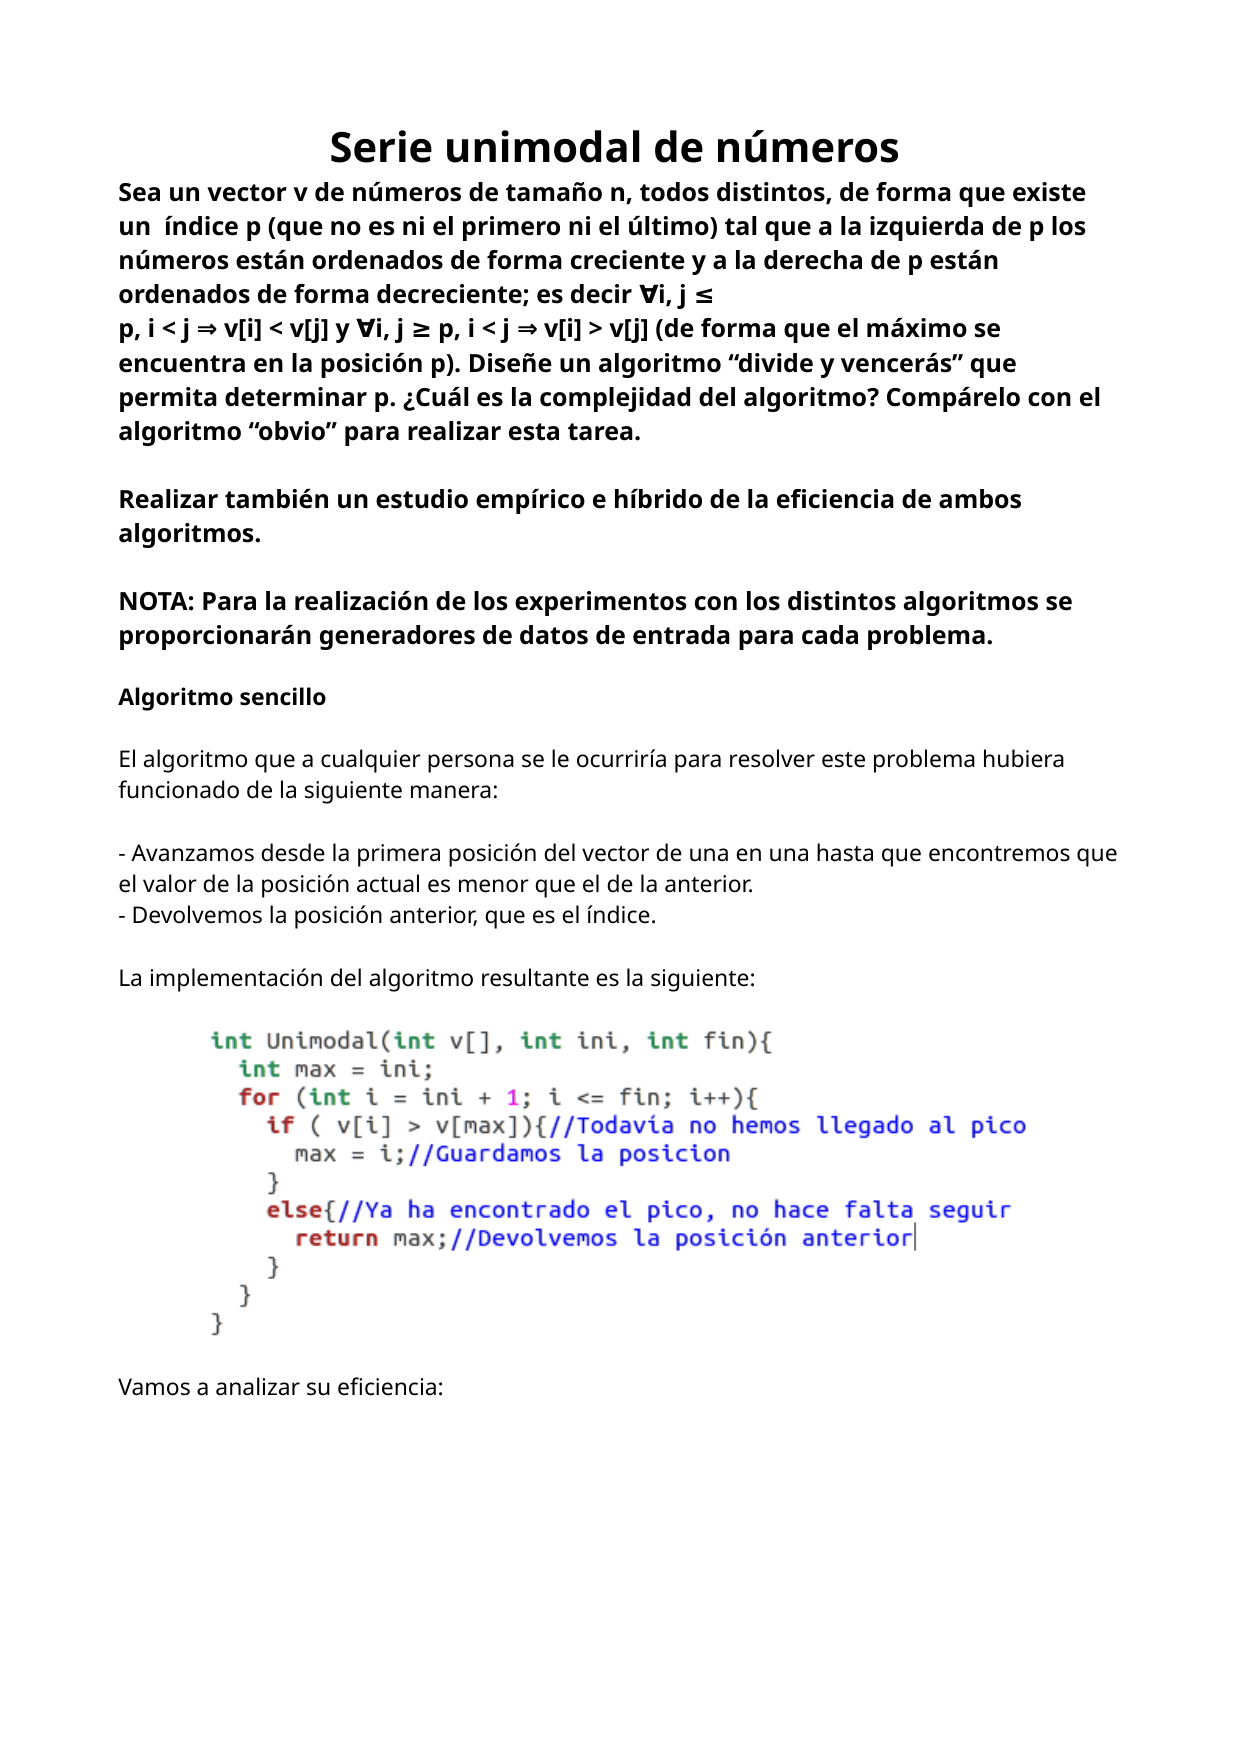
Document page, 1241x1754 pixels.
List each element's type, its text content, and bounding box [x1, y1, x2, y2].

picture [206, 1024, 1035, 1340]
text Serie unimodal de números [118, 118, 1122, 175]
text El algoritmo que a cualquier persona se le ocurriría para resolver este problema hubiera funcionado de la siguiente manera: [118, 743, 1122, 806]
text Realizar también un estudio empírico e híbrido de la eficiencia de ambos algoritmos. [118, 481, 1122, 549]
text NOTA: Para la realización de los experimentos con los distintos algoritmos se proporcionarán generadores de datos de entrada para cada problema. [118, 584, 1122, 652]
text p, i < j ⇒ v[i] < v[j] y ∀i, j ≥ p, i < j ⇒ v[i] > v[j] (de forma que el máximo se encuentra en la posición p). Diseñe un algoritmo “divide y vencerás” que permita determinar p. ¿Cuál es la complejidad del algoritmo? Compárelo con el algoritmo “obvio” para realizar esta tarea. [118, 311, 1122, 447]
text Sea un vector v de números de tamaño n, todos distintos, de forma que existe un índice p (que no es ni el primero ni el último) tal que a la izquierda de p los números están ordenados de forma creciente y a la derecha de p están ordenados de forma decreciente; es decir ∀i, j ≤ [118, 175, 1122, 311]
text Vamos a analizar su eficiencia: [118, 1371, 1122, 1402]
text Algoritmo sencillo [118, 681, 1122, 712]
text - Devolvemos la posición anterior, que es el índice. [118, 899, 1122, 931]
text - Avanzamos desde la primera posición del vector de una en una hasta que encontremos que el valor de la posición actual es menor que el de la anterior. [118, 837, 1122, 899]
text La implementación del algoritmo resultante es la siguiente: [118, 962, 1122, 993]
